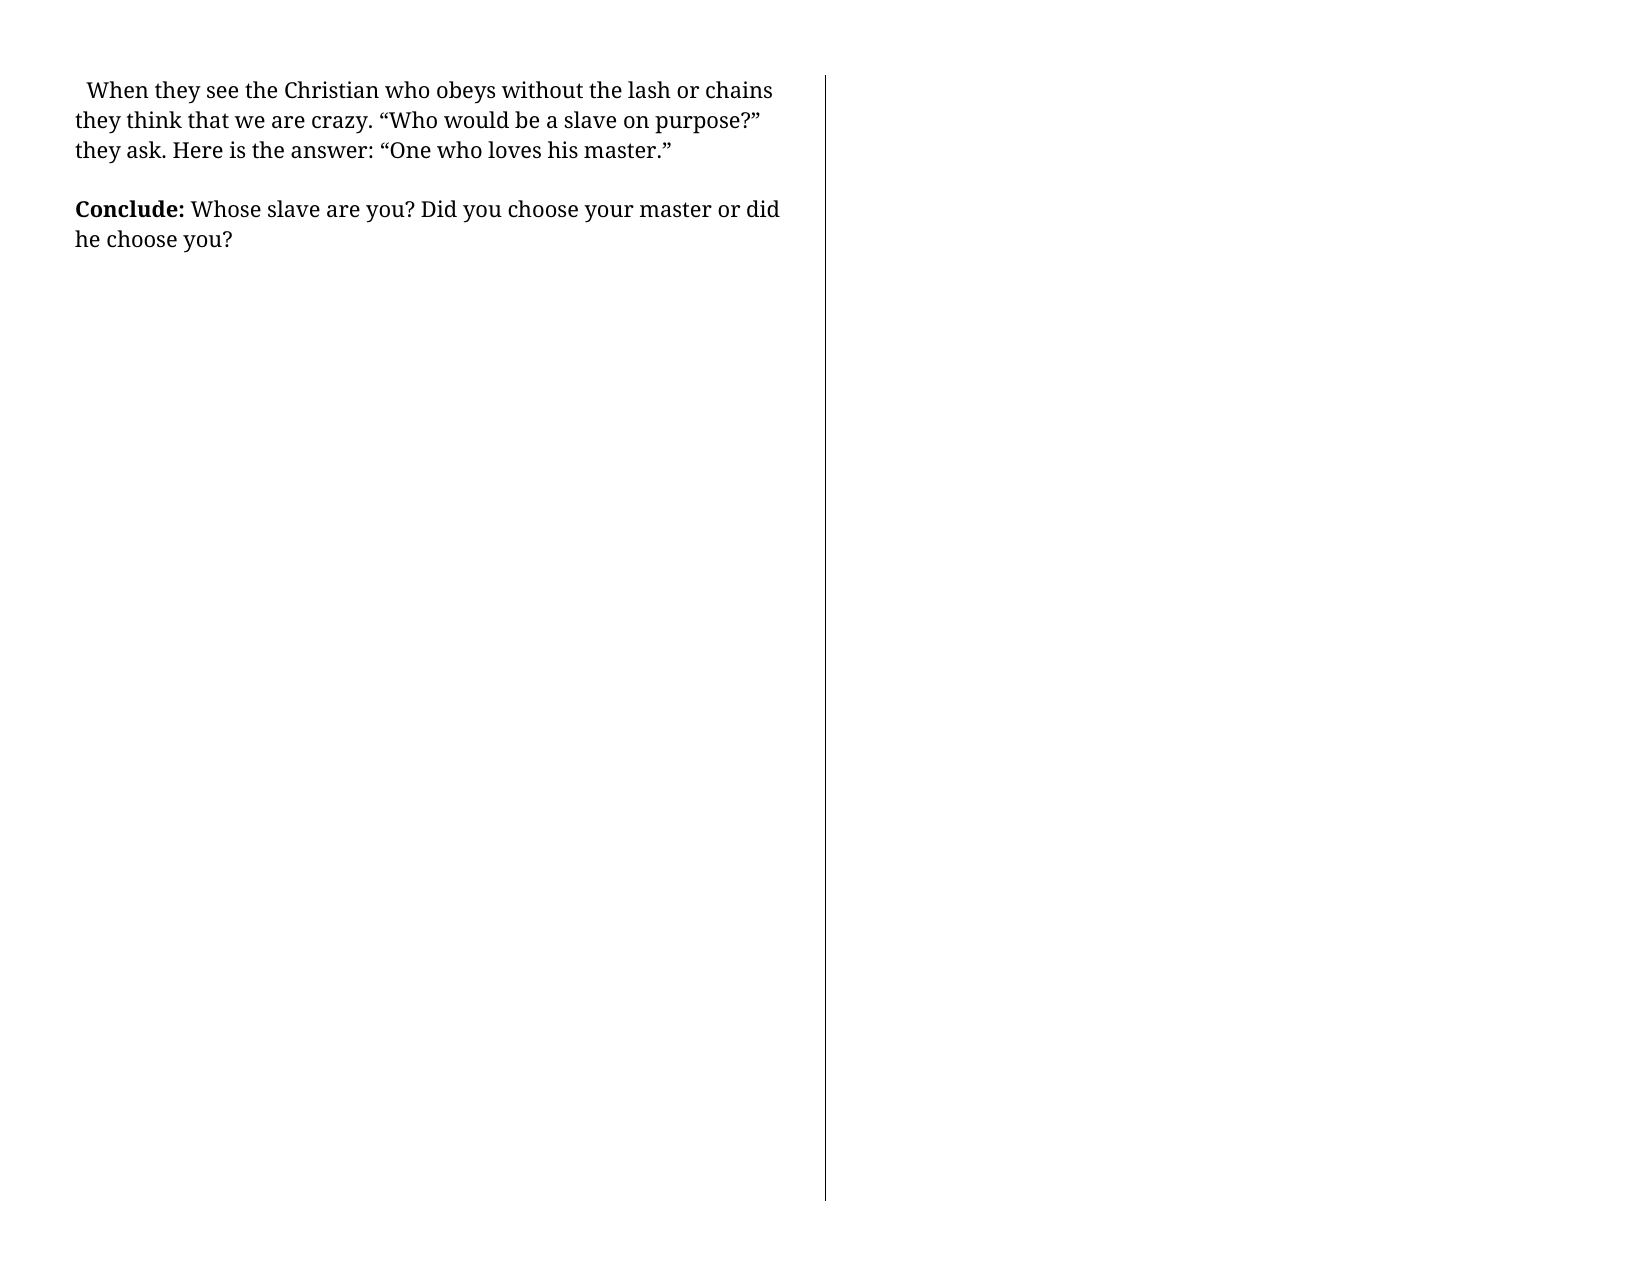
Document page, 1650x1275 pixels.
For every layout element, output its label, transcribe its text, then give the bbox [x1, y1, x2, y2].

text When they see the Christian who obeys without the lash or chains they think that we are crazy. “Who would be a slave on purpose?” they ask. Here is the answer: “One who loves his master.” [75, 75, 788, 164]
text Conclude: Whose slave are you? Did you choose your master or did he choose you? [75, 194, 788, 254]
